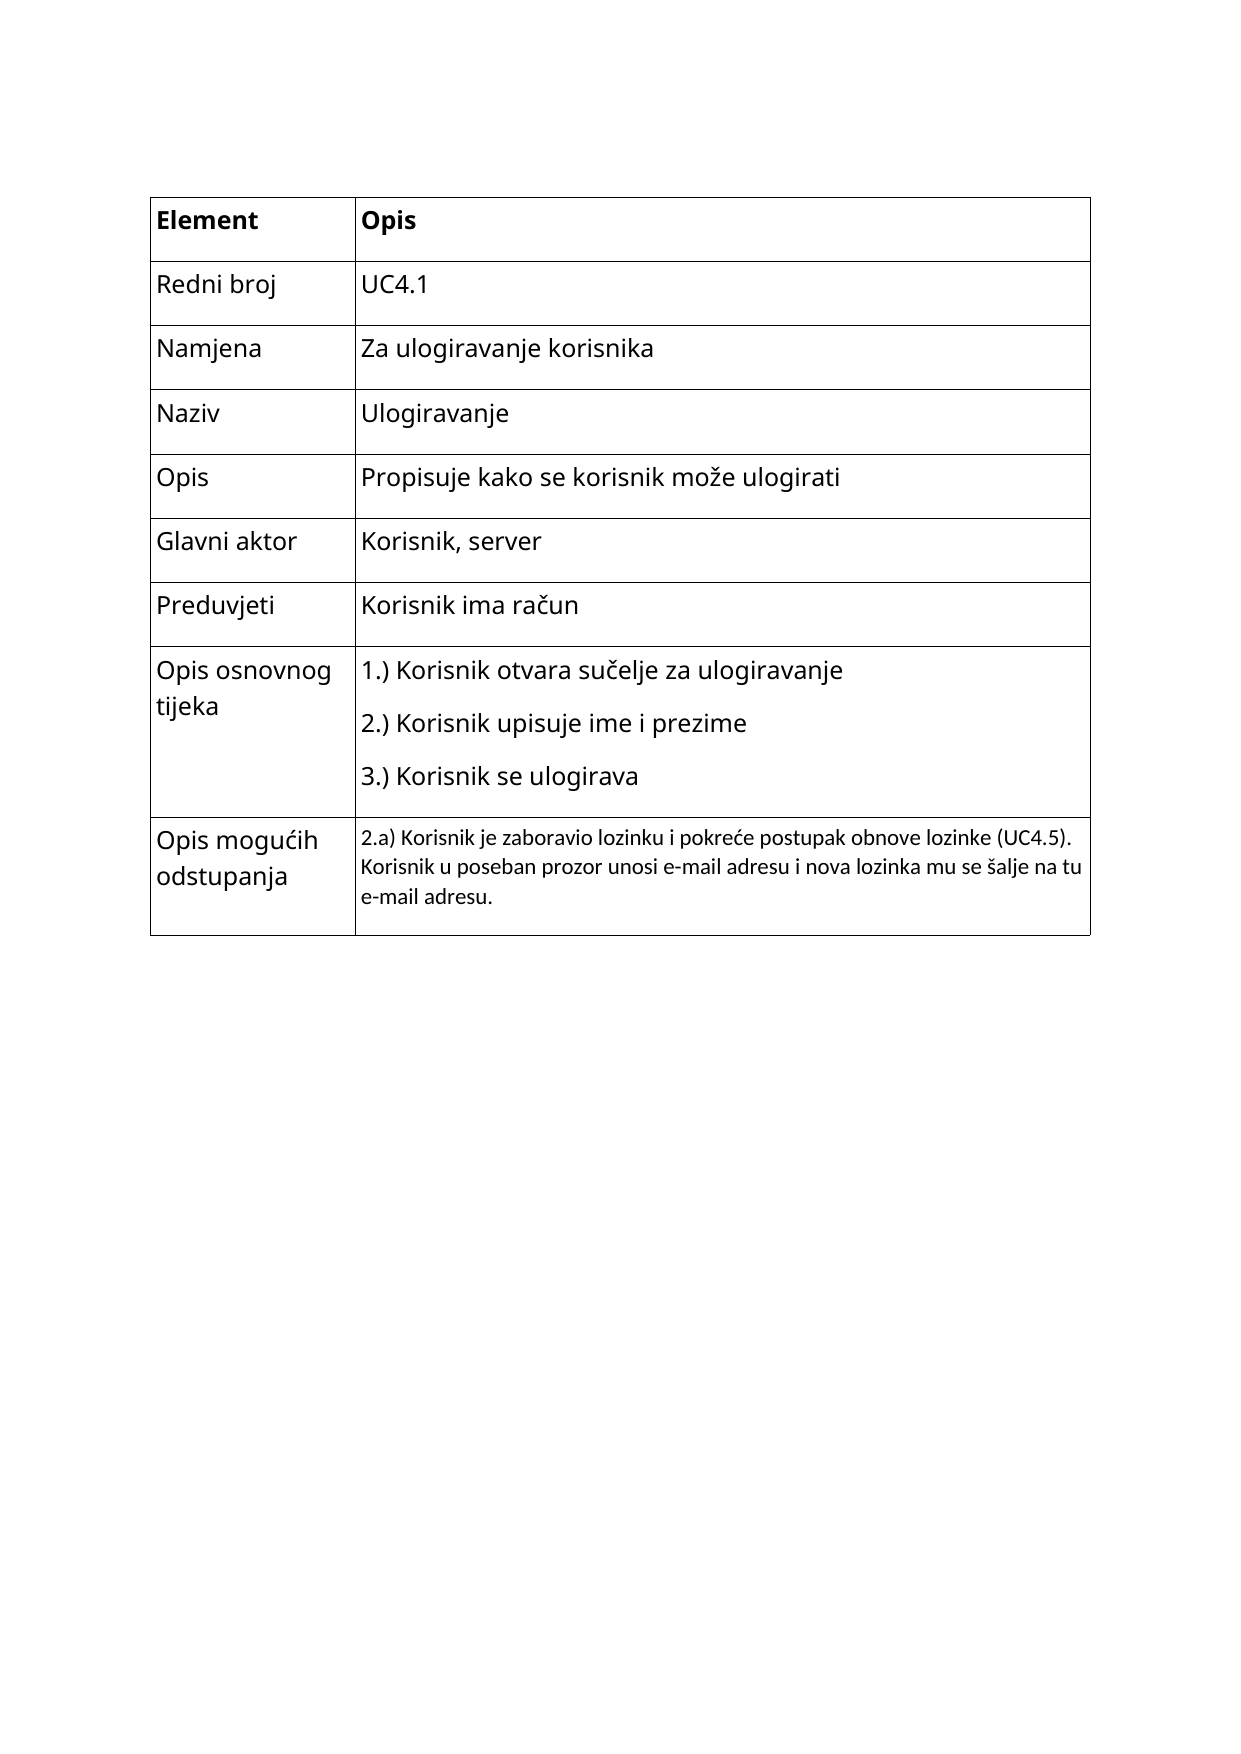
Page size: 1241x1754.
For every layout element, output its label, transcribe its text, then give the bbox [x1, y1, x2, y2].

table_header Opis [356, 198, 1090, 261]
table_cell Propisuje kako se korisnik može ulogirati [356, 455, 1090, 518]
table_cell UC4.1 [356, 262, 1090, 325]
table_cell Naziv [151, 390, 355, 454]
table_cell Opis [151, 455, 355, 518]
table_cell Preduvjeti [151, 583, 355, 646]
table_cell Redni broj [151, 262, 355, 325]
table_cell 1.) Korisnik otvara sučelje za ulogiravanje 2.) Korisnik upisuje ime i prezime 3.) Korisnik se ulogirava [356, 647, 1090, 817]
table_header Element [151, 198, 355, 261]
table_cell Korisnik, server [356, 519, 1090, 582]
table_cell Opis osnovnog tijeka [151, 647, 355, 817]
table_cell Opis mogućih odstupanja [151, 818, 355, 934]
table_cell Glavni aktor [151, 519, 355, 582]
table_cell Za ulogiravanje korisnika [356, 326, 1090, 389]
table_cell Korisnik ima račun [356, 583, 1090, 646]
table_cell Namjena [151, 326, 355, 389]
table_cell Ulogiravanje [356, 390, 1090, 454]
table_cell 2.a) Korisnik je zaboravio lozinku i pokreće postupak obnove lozinke (UC4.5). Korisnik u poseban prozor unosi e-mail adresu i nova lozinka mu se šalje na tu e-mail adresu. [356, 818, 1090, 934]
